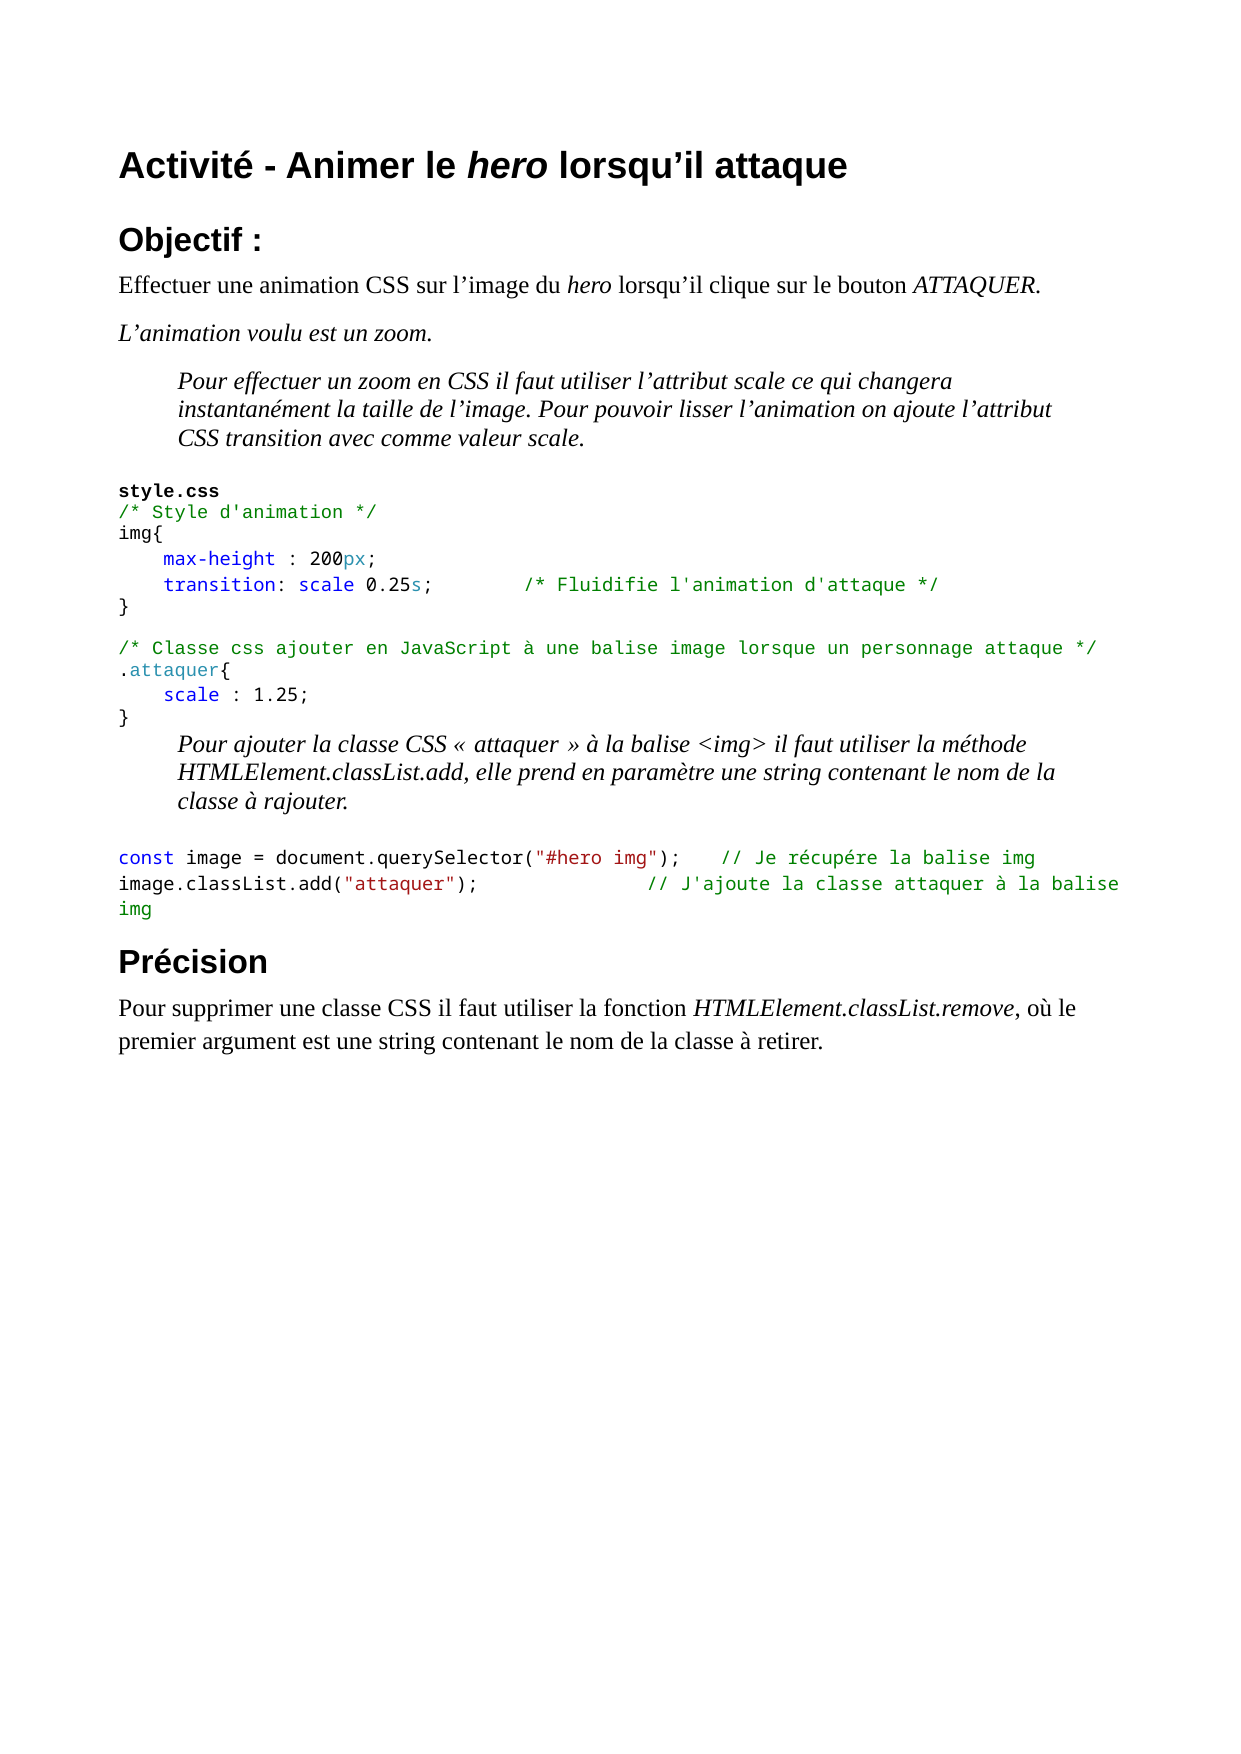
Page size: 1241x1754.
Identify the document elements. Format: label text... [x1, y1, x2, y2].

text max-height : 200px; [118, 545, 1122, 571]
text .attaquer{ [118, 660, 1122, 682]
subtitle Pour supprimer une classe CSS il faut utiliser la fonction HTMLElement.classList.remove, où le premier argument est une string contenant le nom de la classe à retirer. [118, 993, 1122, 1054]
text transition: scale 0.25s; /* Fluidifie l'animation d'attaque */ [118, 571, 1122, 597]
text Effectuer une animation CSS sur l’image du hero lorsqu’il clique sur le bouton ATTAQUER. [118, 271, 1122, 299]
text Pour ajouter la classe CSS « attaquer » à la balise <img> il faut utiliser la méthode HTMLElement.classList.add, elle prend en paramètre une string contenant le nom de la classe à rajouter. [177, 729, 1063, 815]
text L’animation voulu est un zoom. [118, 318, 1122, 347]
text style.css [118, 481, 1122, 503]
text image.classList.add("attaquer"); // J'ajoute la classe attaquer à la balise img [118, 870, 1122, 921]
text } [118, 597, 1122, 618]
text scale : 1.25; [118, 682, 1122, 707]
text Pour effectuer un zoom en CSS il faut utiliser l’attribut scale ce qui changera instantanément la taille de l’image. Pour pouvoir lisser l’animation on ajoute l’attribut CSS transition avec comme valeur scale. [177, 366, 1063, 452]
text const image = document.querySelector("#hero img"); // Je récupére la balise img [118, 844, 1122, 870]
text /* Classe css ajouter en JavaScript à une balise image lorsque un personnage attaque */ [118, 639, 1122, 660]
subtitle Précision [118, 942, 1122, 980]
text } [118, 707, 1122, 729]
subtitle Activité - Animer le hero lorsqu’il attaque [118, 143, 1122, 186]
text /* Style d'animation */ [118, 503, 1122, 524]
text img{ [118, 524, 1122, 545]
subtitle Objectif : [118, 219, 1122, 258]
